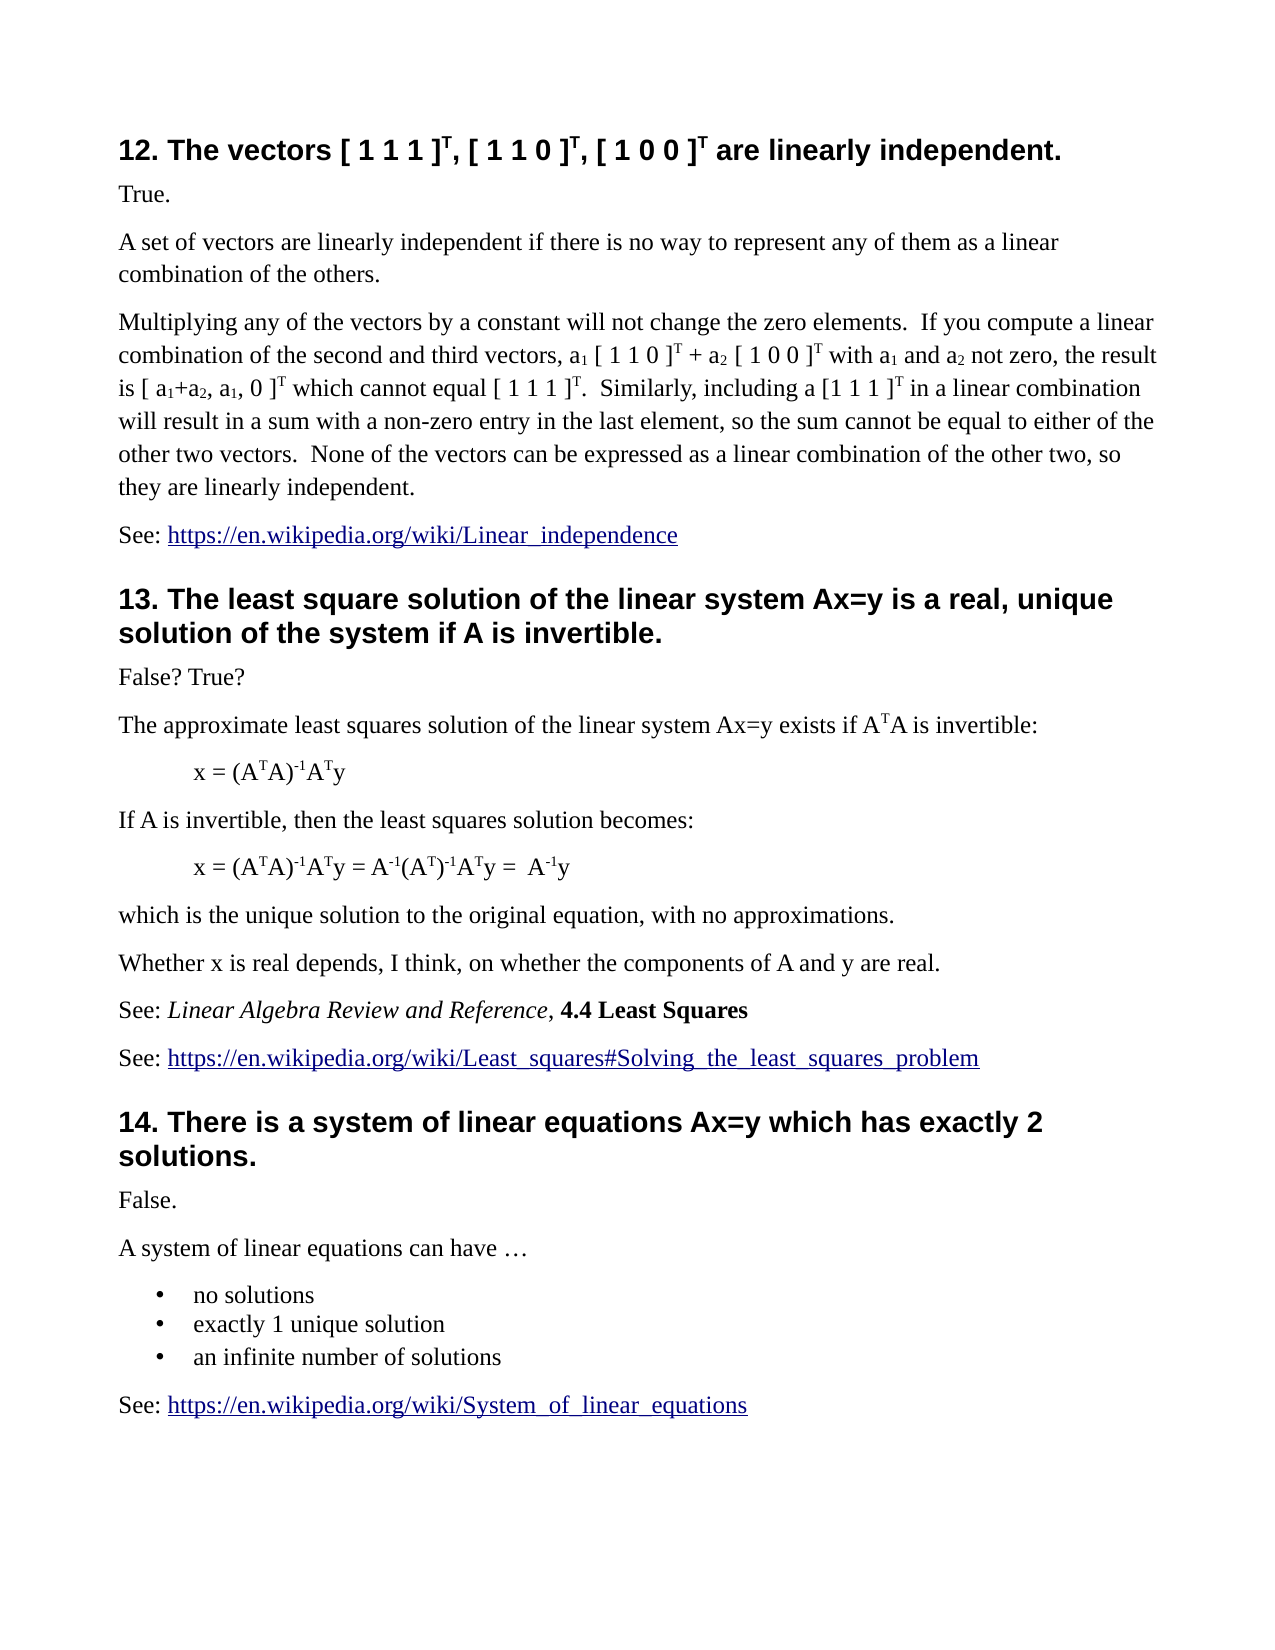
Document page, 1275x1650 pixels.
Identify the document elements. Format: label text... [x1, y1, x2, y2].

text See: Linear Algebra Review and Reference, 4.4 Least Squares [118, 995, 1157, 1024]
subtitle 14. There is a system of linear equations Ax=y which has exactly 2 solutions. [118, 1105, 1157, 1173]
text See: https://en.wikipedia.org/wiki/Least_squares#Solving_the_least_squares_problem [118, 1043, 1157, 1072]
text True. [118, 179, 1157, 208]
list no solutions [156, 1280, 1157, 1309]
text The approximate least squares solution of the linear system Ax=y exists if ATA is invertible: [118, 710, 1157, 738]
list an infinite number of solutions [156, 1342, 1157, 1371]
subtitle 12. The vectors [ 1 1 1 ]T, [ 1 1 0 ]T, [ 1 0 0 ]T are linearly independent. [118, 133, 1157, 166]
text x = (ATA)-1ATy = A-1(AT)-1ATy = A-1y [193, 852, 1157, 881]
text False? True? [118, 662, 1157, 691]
text which is the unique solution to the original equation, with no approximations. [118, 900, 1157, 929]
text See: https://en.wikipedia.org/wiki/Linear_independence [118, 520, 1157, 549]
text A set of vectors are linearly independent if there is no way to represent any of them as a linear combination of the others. [118, 227, 1157, 288]
list exactly 1 unique solution [156, 1309, 1157, 1338]
text If A is invertible, then the least squares solution becomes: [118, 805, 1157, 834]
text A system of linear equations can have … [118, 1233, 1157, 1261]
text See: https://en.wikipedia.org/wiki/System_of_linear_equations [118, 1390, 1157, 1418]
text Multiplying any of the vectors by a constant will not change the zero elements. If you compute a linear combination of the second and third vectors, a1 [ 1 1 0 ]T + a2 [ 1 0 0 ]T with a1 and a2 not zero, the result is [ a1+a2, a1, 0 ]T which cannot equal [ 1 1 1 ]T. Similarly, including a [1 1 1 ]T in a linear combination will result in a sum with a non-zero entry in the last element, so the sum cannot be equal to either of the other two vectors. None of the vectors can be expressed as a linear combination of the other two, so they are linearly independent. [118, 307, 1157, 501]
subtitle 13. The least square solution of the linear system Ax=y is a real, unique solution of the system if A is invertible. [118, 582, 1157, 649]
text Whether x is real depends, I think, on whether the components of A and y are real. [118, 948, 1157, 976]
text x = (ATA)-1ATy [193, 757, 1157, 786]
text False. [118, 1185, 1157, 1214]
